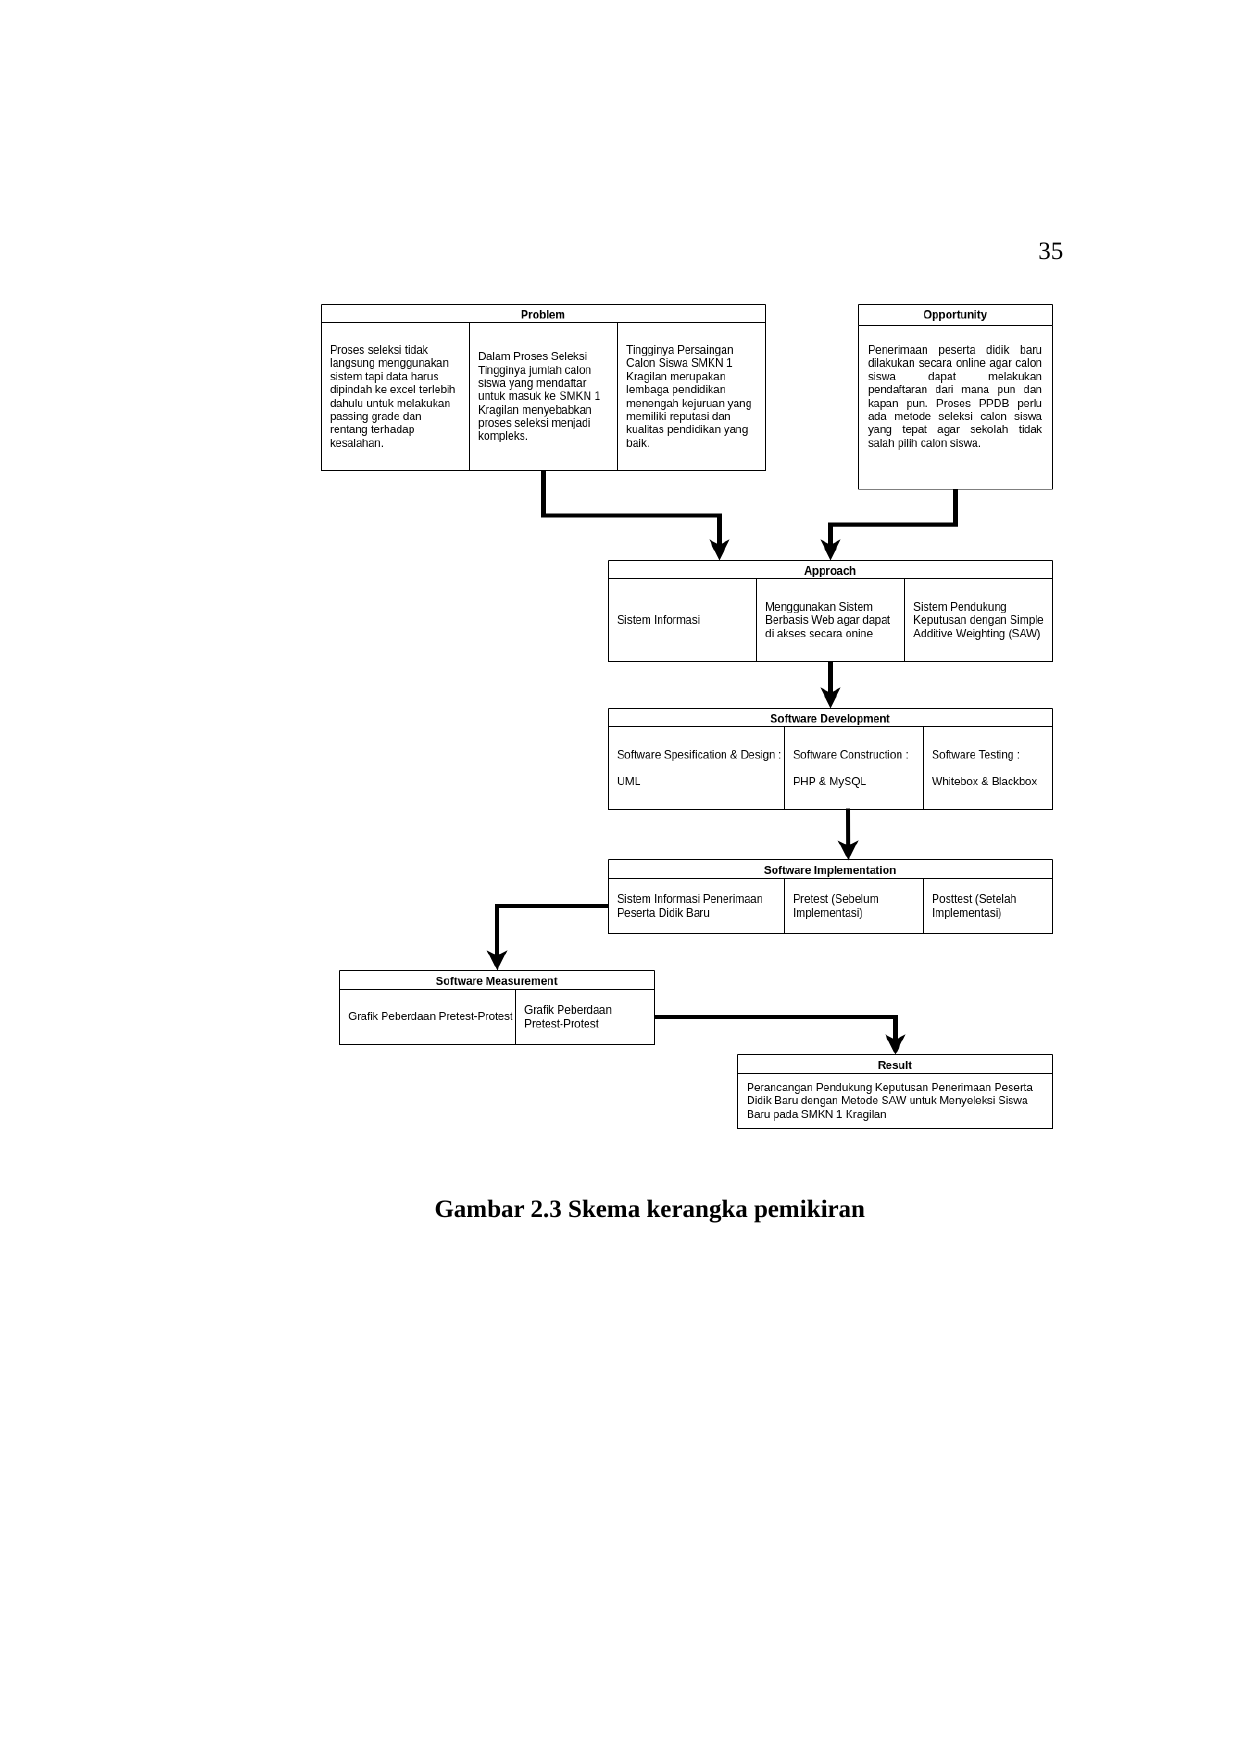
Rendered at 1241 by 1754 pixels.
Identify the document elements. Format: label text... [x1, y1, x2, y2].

text Gambar 2.3 Skema kerangka pemikiran [236, 1161, 1063, 1255]
picture [311, 294, 1062, 1138]
